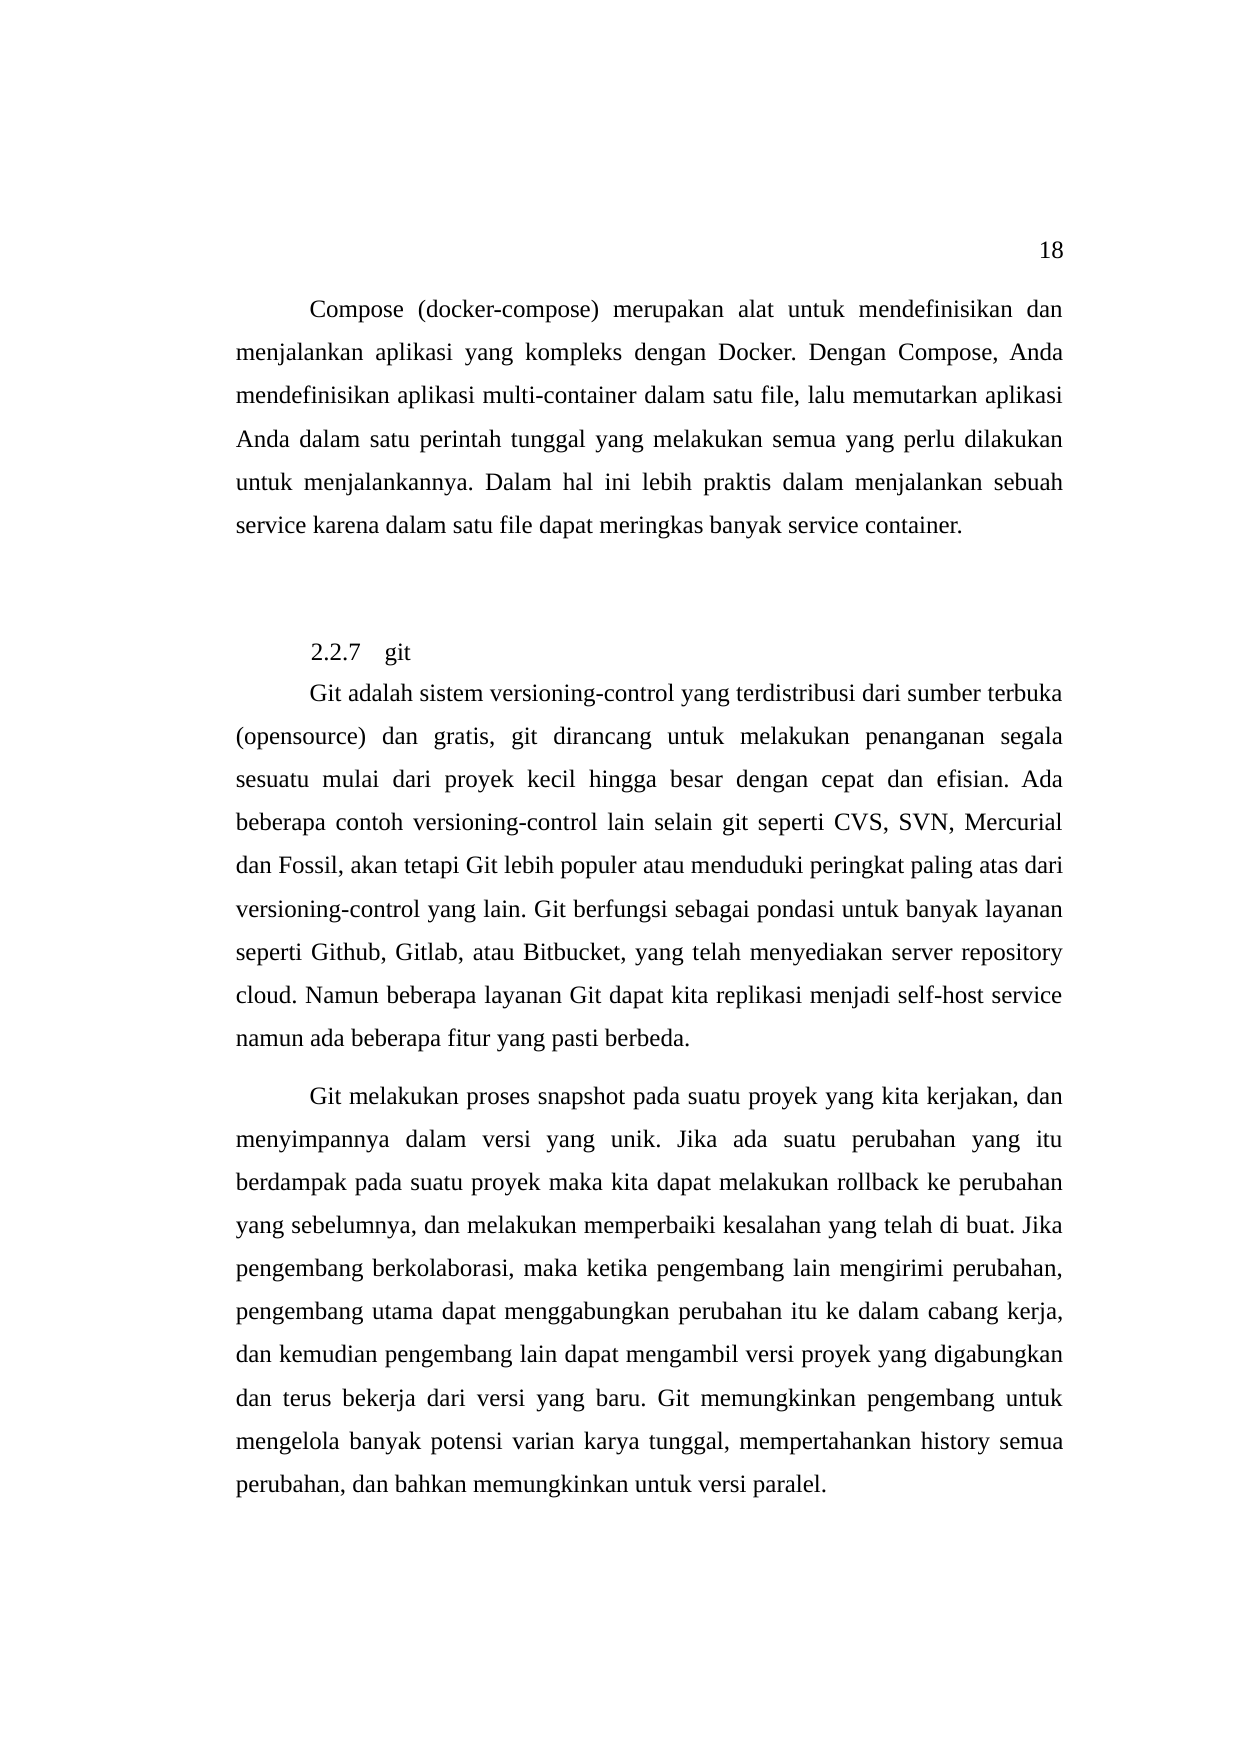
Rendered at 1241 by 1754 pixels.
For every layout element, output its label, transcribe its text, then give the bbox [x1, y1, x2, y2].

text Git adalah sistem versioning-control yang terdistribusi dari sumber terbuka (opensource) dan gratis, git dirancang untuk melakukan penanganan segala sesuatu mulai dari proyek kecil hingga besar dengan cepat dan efisian. Ada beberapa contoh versioning-control lain selain git seperti CVS, SVN, Mercurial dan Fossil, akan tetapi Git lebih populer atau menduduki peringkat paling atas dari versioning-control yang lain. Git berfungsi sebagai pondasi untuk banyak layanan seperti Github, Gitlab, atau Bitbucket, yang telah menyediakan server repository cloud. Namun beberapa layanan Git dapat kita replikasi menjadi self-host service namun ada beberapa fitur yang pasti berbeda. [236, 678, 1063, 1052]
text Compose (docker-compose) merupakan alat untuk mendefinisikan dan menjalankan aplikasi yang kompleks dengan Docker. Dengan Compose, Anda mendefinisikan aplikasi multi-container dalam satu file, lalu memutarkan aplikasi Anda dalam satu perintah tunggal yang melakukan semua yang perlu dilakukan untuk menjalankannya. Dalam hal ini lebih praktis dalam menjalankan sebuah service karena dalam satu file dapat meringkas banyak service container. [236, 294, 1063, 539]
text Git melakukan proses snapshot pada suatu proyek yang kita kerjakan, dan menyimpannya dalam versi yang unik. Jika ada suatu perubahan yang itu berdampak pada suatu proyek maka kita dapat melakukan rollback ke perubahan yang sebelumnya, dan melakukan memperbaiki kesalahan yang telah di buat. Jika pengembang berkolaborasi, maka ketika pengembang lain mengirimi perubahan, pengembang utama dapat menggabungkan perubahan itu ke dalam cabang kerja, dan kemudian pengembang lain dapat mengambil versi proyek yang digabungkan dan terus bekerja dari versi yang baru. Git memungkinkan pengembang untuk mengelola banyak potensi varian karya tunggal, mempertahankan history semua perubahan, dan bahkan memungkinkan untuk versi paralel. [236, 1081, 1063, 1498]
subtitle git [311, 637, 1063, 666]
